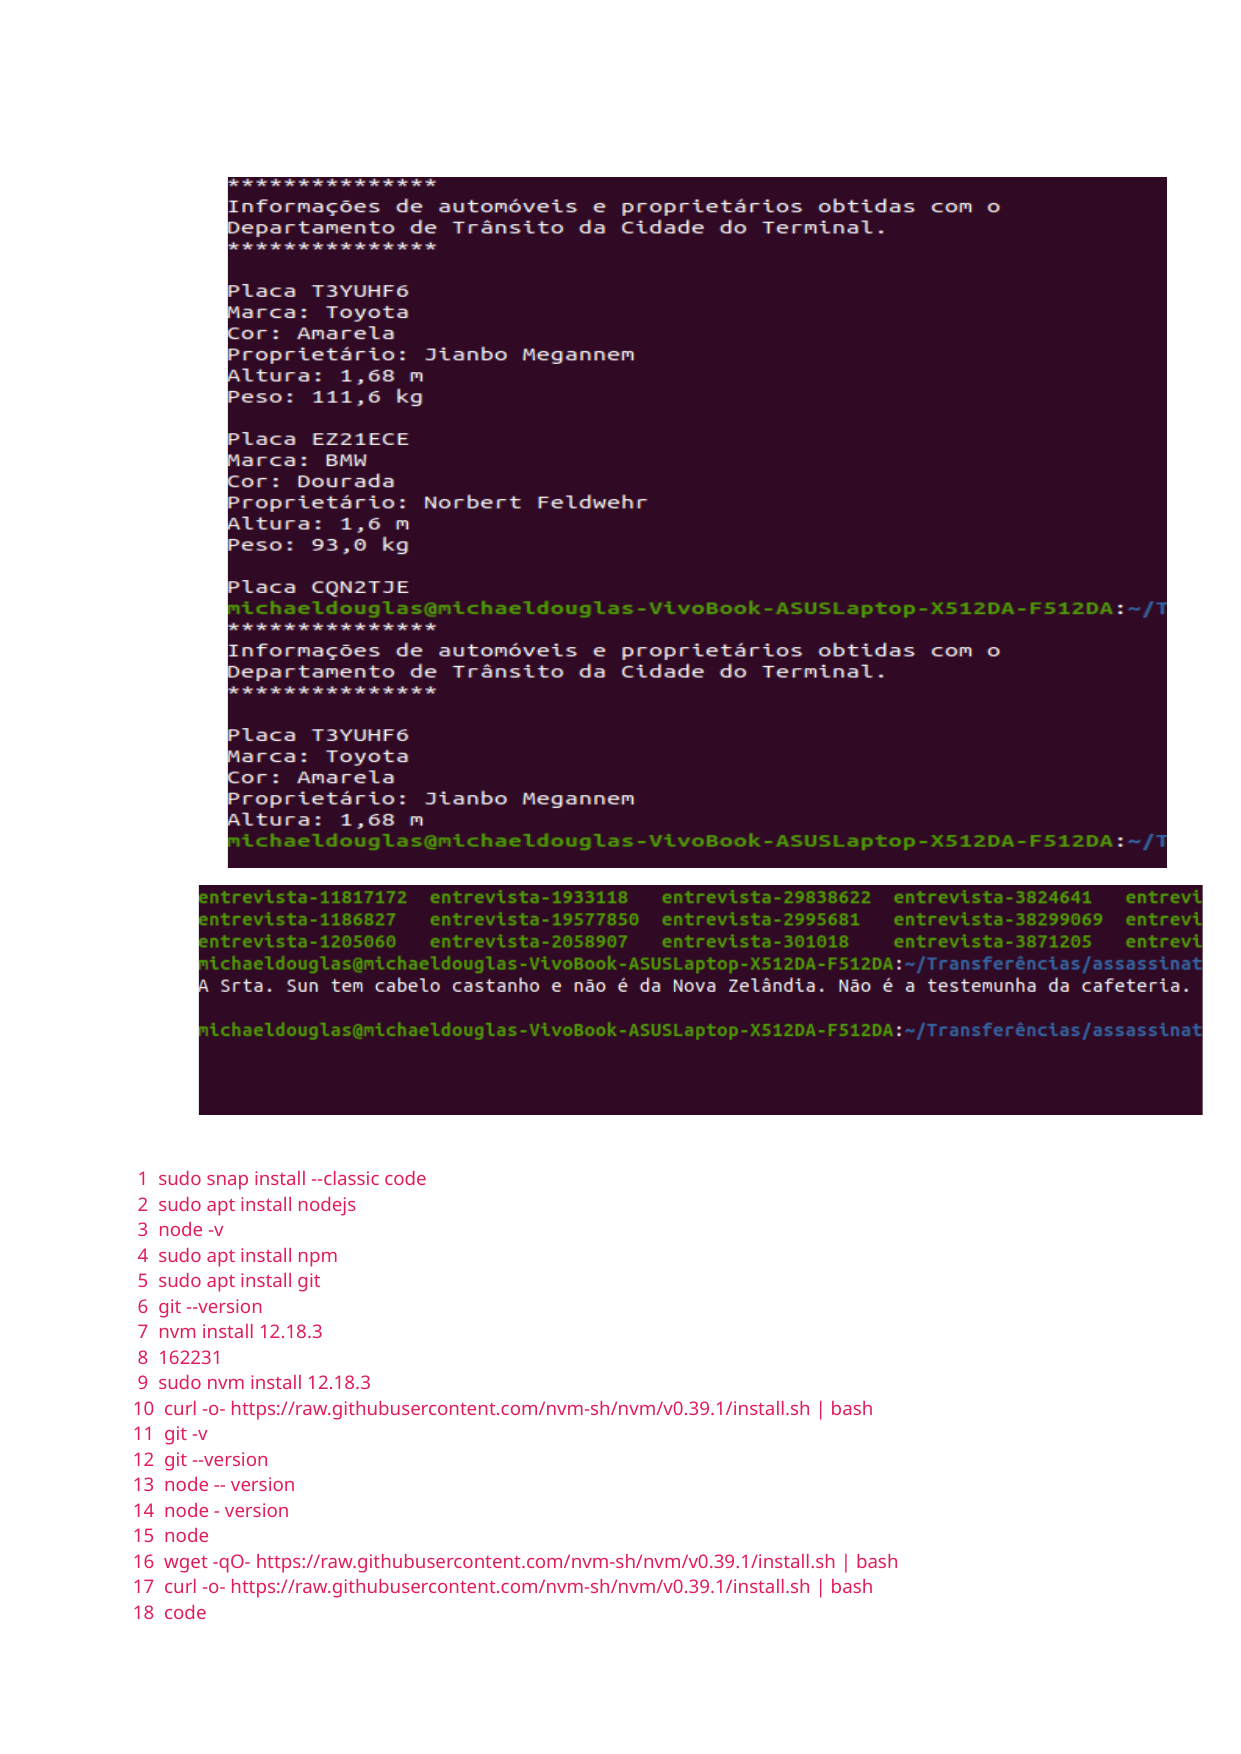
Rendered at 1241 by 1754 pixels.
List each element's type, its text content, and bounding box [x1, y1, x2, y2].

text 16 wget -qO- https://raw.githubusercontent.com/nvm-sh/nvm/v0.39.1/install.sh | bash [118, 1548, 1122, 1574]
text 15 node [118, 1523, 1122, 1548]
text 14 node - version [118, 1497, 1122, 1523]
text 3 node -v [118, 1216, 1122, 1242]
text 11 git -v [118, 1421, 1122, 1446]
text 1 sudo snap install --classic code [118, 1165, 1122, 1191]
text 18 code [118, 1599, 1122, 1625]
text 10 curl -o- https://raw.githubusercontent.com/nvm-sh/nvm/v0.39.1/install.sh | bash [118, 1395, 1122, 1421]
text 8 162231 [118, 1344, 1122, 1369]
text 12 git --version [118, 1446, 1122, 1472]
text 13 node -- version [118, 1472, 1122, 1497]
text 2 sudo apt install nodejs [118, 1191, 1122, 1216]
text 6 git --version [118, 1293, 1122, 1318]
text 7 nvm install 12.18.3 [118, 1318, 1122, 1344]
text 9 sudo nvm install 12.18.3 [118, 1369, 1122, 1395]
text 17 curl -o- https://raw.githubusercontent.com/nvm-sh/nvm/v0.39.1/install.sh | bash [118, 1574, 1122, 1599]
picture [198, 885, 1203, 1115]
picture [227, 177, 1167, 868]
text 4 sudo apt install npm [118, 1242, 1122, 1267]
text 5 sudo apt install git [118, 1267, 1122, 1293]
